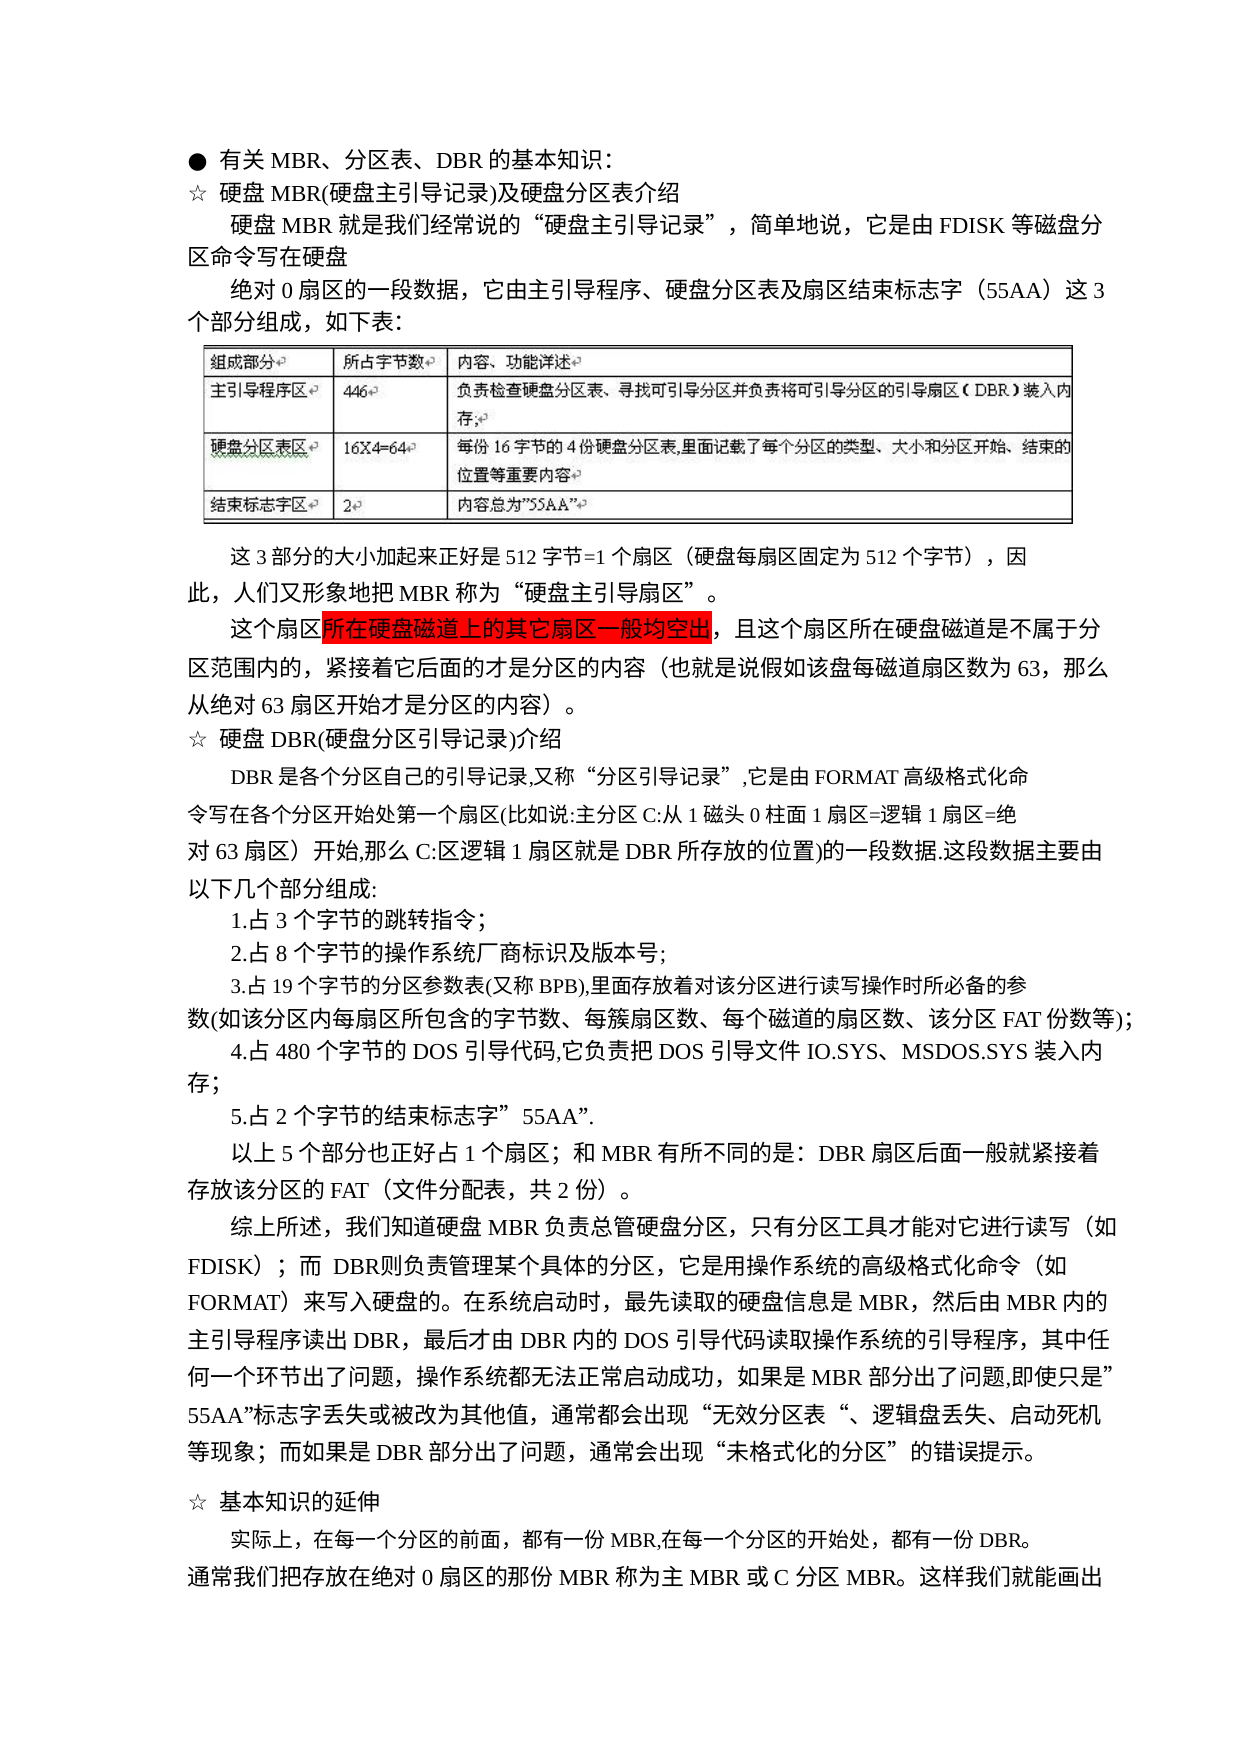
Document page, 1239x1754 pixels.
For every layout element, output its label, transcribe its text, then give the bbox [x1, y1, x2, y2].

text ☆ 基本知识的延伸 [187, 1490, 1225, 1515]
text 综上所述，我们知道硬盘 MBR 负责总管硬盘分区，只有分区工具才能对它进行读写（如 [230, 1206, 1225, 1243]
text DBR 是各个分区自己的引导记录,又称“分区引导记录”,它是由 FORMAT 高级格式化命 [230, 754, 1225, 792]
text 绝对 0 扇区的一段数据，它由主引导程序、硬盘分区表及扇区结束标志字（55AA）这 3 [230, 272, 1225, 305]
picture [203, 345, 1073, 524]
text 主引导程序读出 DBR，最后才由 DBR 内的 DOS 引导代码读取操作系统的引导程序，其中任 [187, 1318, 1225, 1356]
text 何一个环节出了问题，操作系统都无法正常启动成功，如果是 MBR 部分出了问题,即使只是” [187, 1356, 1225, 1393]
text 这个扇区所在硬盘磁道上的其它扇区一般均空出，且这个扇区所在硬盘磁道是不属于分 [230, 609, 1225, 645]
text 以下几个部分组成: [187, 867, 1225, 904]
text 以上 5 个部分也正好占 1 个扇区；和 MBR 有所不同的是：DBR 扇区后面一般就紧接着 [230, 1131, 1225, 1169]
text 存； [187, 1066, 1225, 1097]
text 对 63 扇区）开始,那么 C:区逻辑 1 扇区就是 DBR 所存放的位置)的一段数据.这段数据主要由 [187, 829, 1225, 867]
text 2.占 8 个字节的操作系统厂商标识及版本号; [230, 935, 1225, 968]
text 令写在各个分区开始处第一个扇区(比如说:主分区 C:从 1 磁头 0 柱面 1 扇区=逻辑 1 扇区=绝 [187, 792, 1225, 829]
text FDISK）；而 DBR则负责管理某个具体的分区，它是用操作系统的高级格式化命令（如 [187, 1243, 1225, 1282]
text 等现象；而如果是 DBR 部分出了问题，通常会出现“未格式化的分区”的错误提示。 [187, 1431, 1225, 1468]
text 个部分组成，如下表： [187, 305, 1225, 337]
text 区范围内的，紧接着它后面的才是分区的内容（也就是说假如该盘每磁道扇区数为 63，那么 [187, 645, 1225, 684]
text ● 有关 MBR、分区表、DBR 的基本知识： [187, 136, 1225, 176]
text 通常我们把存放在绝对 0 扇区的那份 MBR 称为主 MBR 或 C 分区 MBR。这样我们就能画出 [187, 1555, 1225, 1593]
text 4.占 480 个字节的 DOS 引导代码,它负责把 DOS 引导文件 IO.SYS、MSDOS.SYS 装入内 [230, 1034, 1225, 1066]
text 实际上，在每一个分区的前面，都有一份 MBR,在每一个分区的开始处，都有一份 DBR。 [230, 1515, 1225, 1555]
text 区命令写在硬盘 [187, 240, 1225, 272]
text 从绝对 63 扇区开始才是分区的内容）。 [187, 684, 1225, 721]
text 3.占 19 个字节的分区参数表(又称 BPB),里面存放着对该分区进行读写操作时所必备的参 [230, 968, 1225, 1000]
text 数(如该分区内每扇区所包含的字节数、每簇扇区数、每个磁道的扇区数、该分区 FAT 份数等)； [187, 1000, 1225, 1034]
text 55AA”标志字丢失或被改为其他值，通常都会出现“无效分区表“、逻辑盘丢失、启动死机 [187, 1393, 1225, 1431]
text ☆ 硬盘 MBR(硬盘主引导记录)及硬盘分区表介绍 [187, 176, 1225, 208]
text 存放该分区的 FAT（文件分配表，共 2 份）。 [187, 1169, 1225, 1206]
text 这 3 部分的大小加起来正好是 512 字节=1 个扇区（硬盘每扇区固定为 512 个字节），因 [230, 537, 1225, 571]
text 此，人们又形象地把 MBR 称为“硬盘主引导扇区”。 [187, 571, 1225, 609]
text 5.占 2 个字节的结束标志字”55AA”. [230, 1097, 1225, 1131]
text ☆ 硬盘 DBR(硬盘分区引导记录)介绍 [187, 721, 1225, 754]
text 1.占 3 个字节的跳转指令； [230, 904, 1225, 935]
text FORMAT）来写入硬盘的。在系统启动时，最先读取的硬盘信息是 MBR，然后由 MBR 内的 [187, 1282, 1225, 1318]
text 硬盘 MBR 就是我们经常说的“硬盘主引导记录”，简单地说，它是由 FDISK 等磁盘分 [230, 208, 1225, 240]
